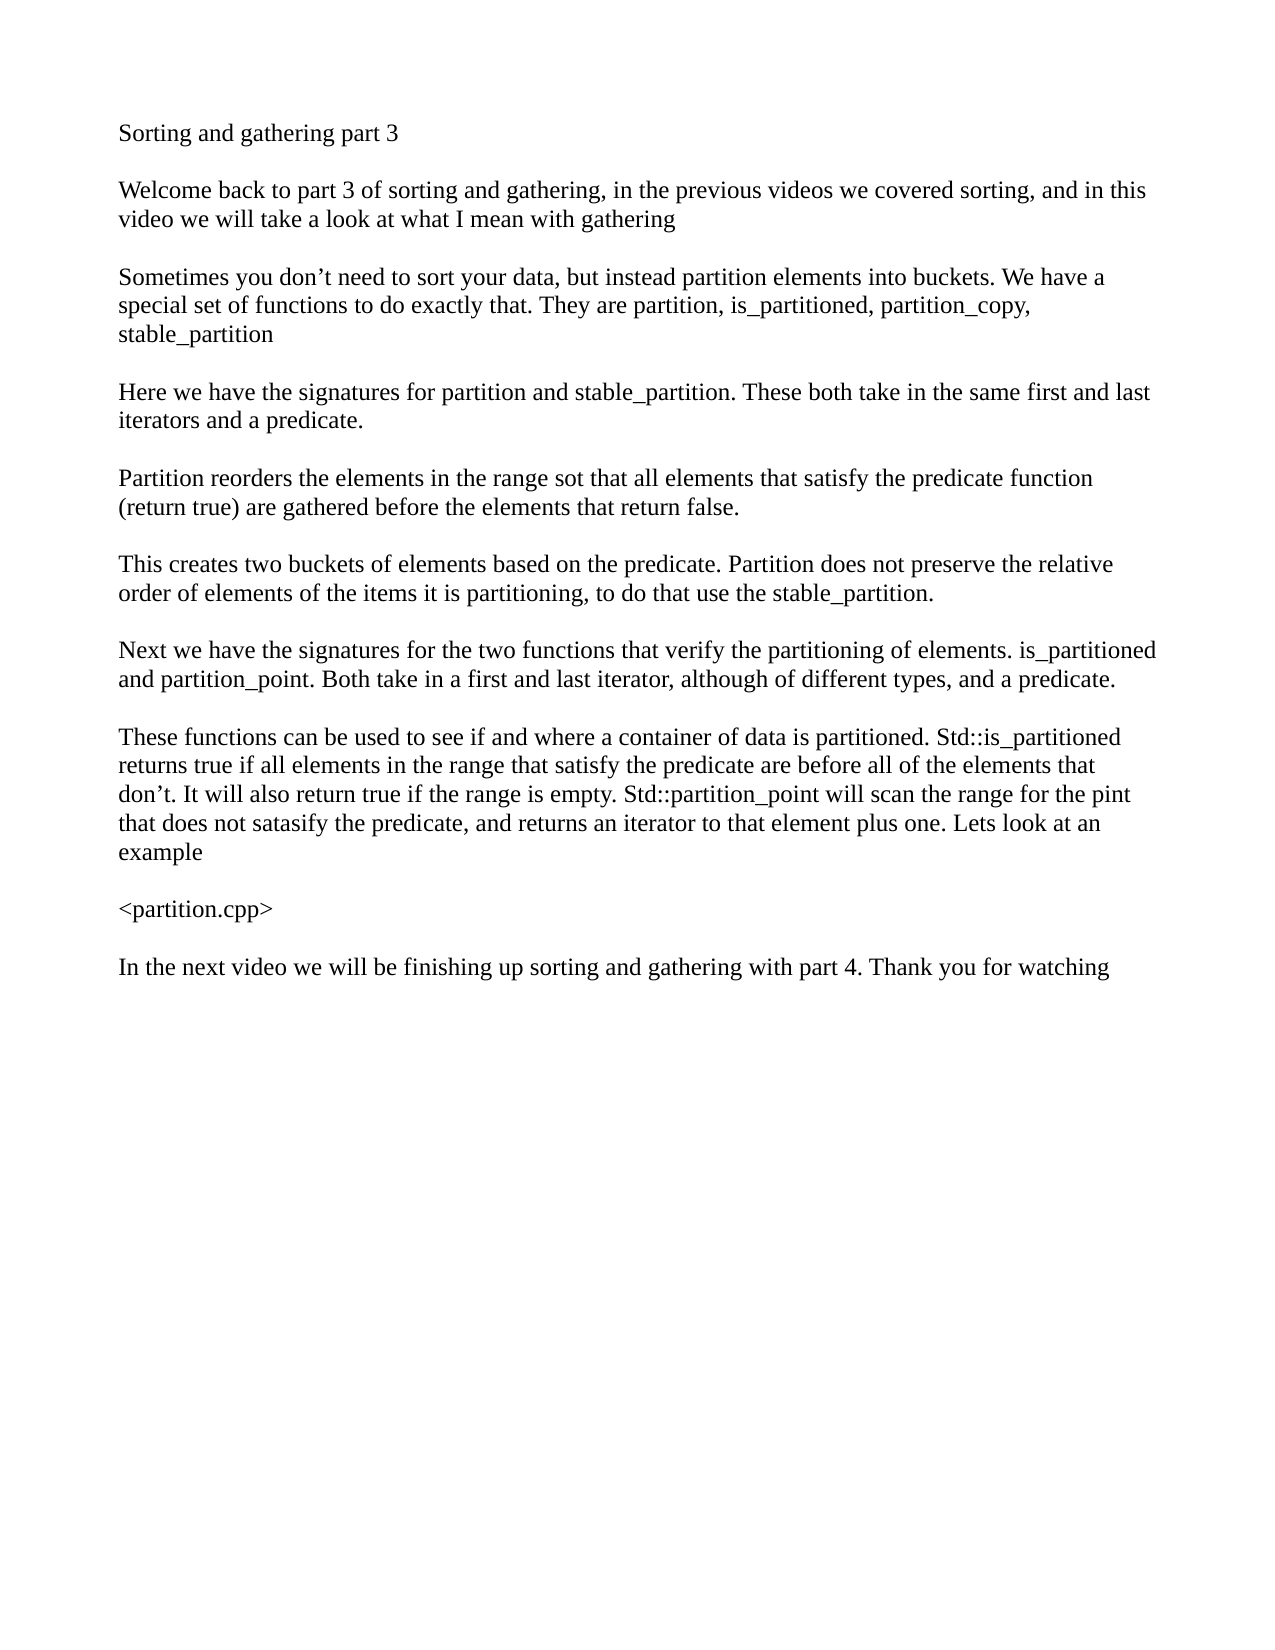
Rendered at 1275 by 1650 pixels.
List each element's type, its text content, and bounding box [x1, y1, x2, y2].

text Welcome back to part 3 of sorting and gathering, in the previous videos we covered sorting, and in this video we will take a look at what I mean with gathering [118, 176, 1157, 233]
text Here we have the signatures for partition and stable_partition. These both take in the same first and last iterators and a predicate. [118, 377, 1157, 434]
text Partition reorders the elements in the range sot that all elements that satisfy the predicate function (return true) are gathered before the elements that return false. [118, 463, 1157, 521]
text These functions can be used to see if and where a container of data is partitioned. Std::is_partitioned returns true if all elements in the range that satisfy the predicate are before all of the elements that don’t. It will also return true if the range is empty. Std::partition_point will scan the range for the pint that does not satasify the predicate, and returns an iterator to that element plus one. Lets look at an example [118, 722, 1157, 866]
text <partition.cpp> [118, 894, 1157, 923]
text This creates two buckets of elements based on the predicate. Partition does not preserve the relative order of elements of the items it is partitioning, to do that use the stable_partition. [118, 549, 1157, 607]
text In the next video we will be finishing up sorting and gathering with part 4. Thank you for watching [118, 952, 1157, 981]
text Sometimes you don’t need to sort your data, but instead partition elements into buckets. We have a special set of functions to do exactly that. They are partition, is_partitioned, partition_copy, stable_partition [118, 262, 1157, 348]
text Next we have the signatures for the two functions that verify the partitioning of elements. is_partitioned and partition_point. Both take in a first and last iterator, although of different types, and a predicate. [118, 636, 1157, 693]
text Sorting and gathering part 3 [118, 118, 1157, 147]
